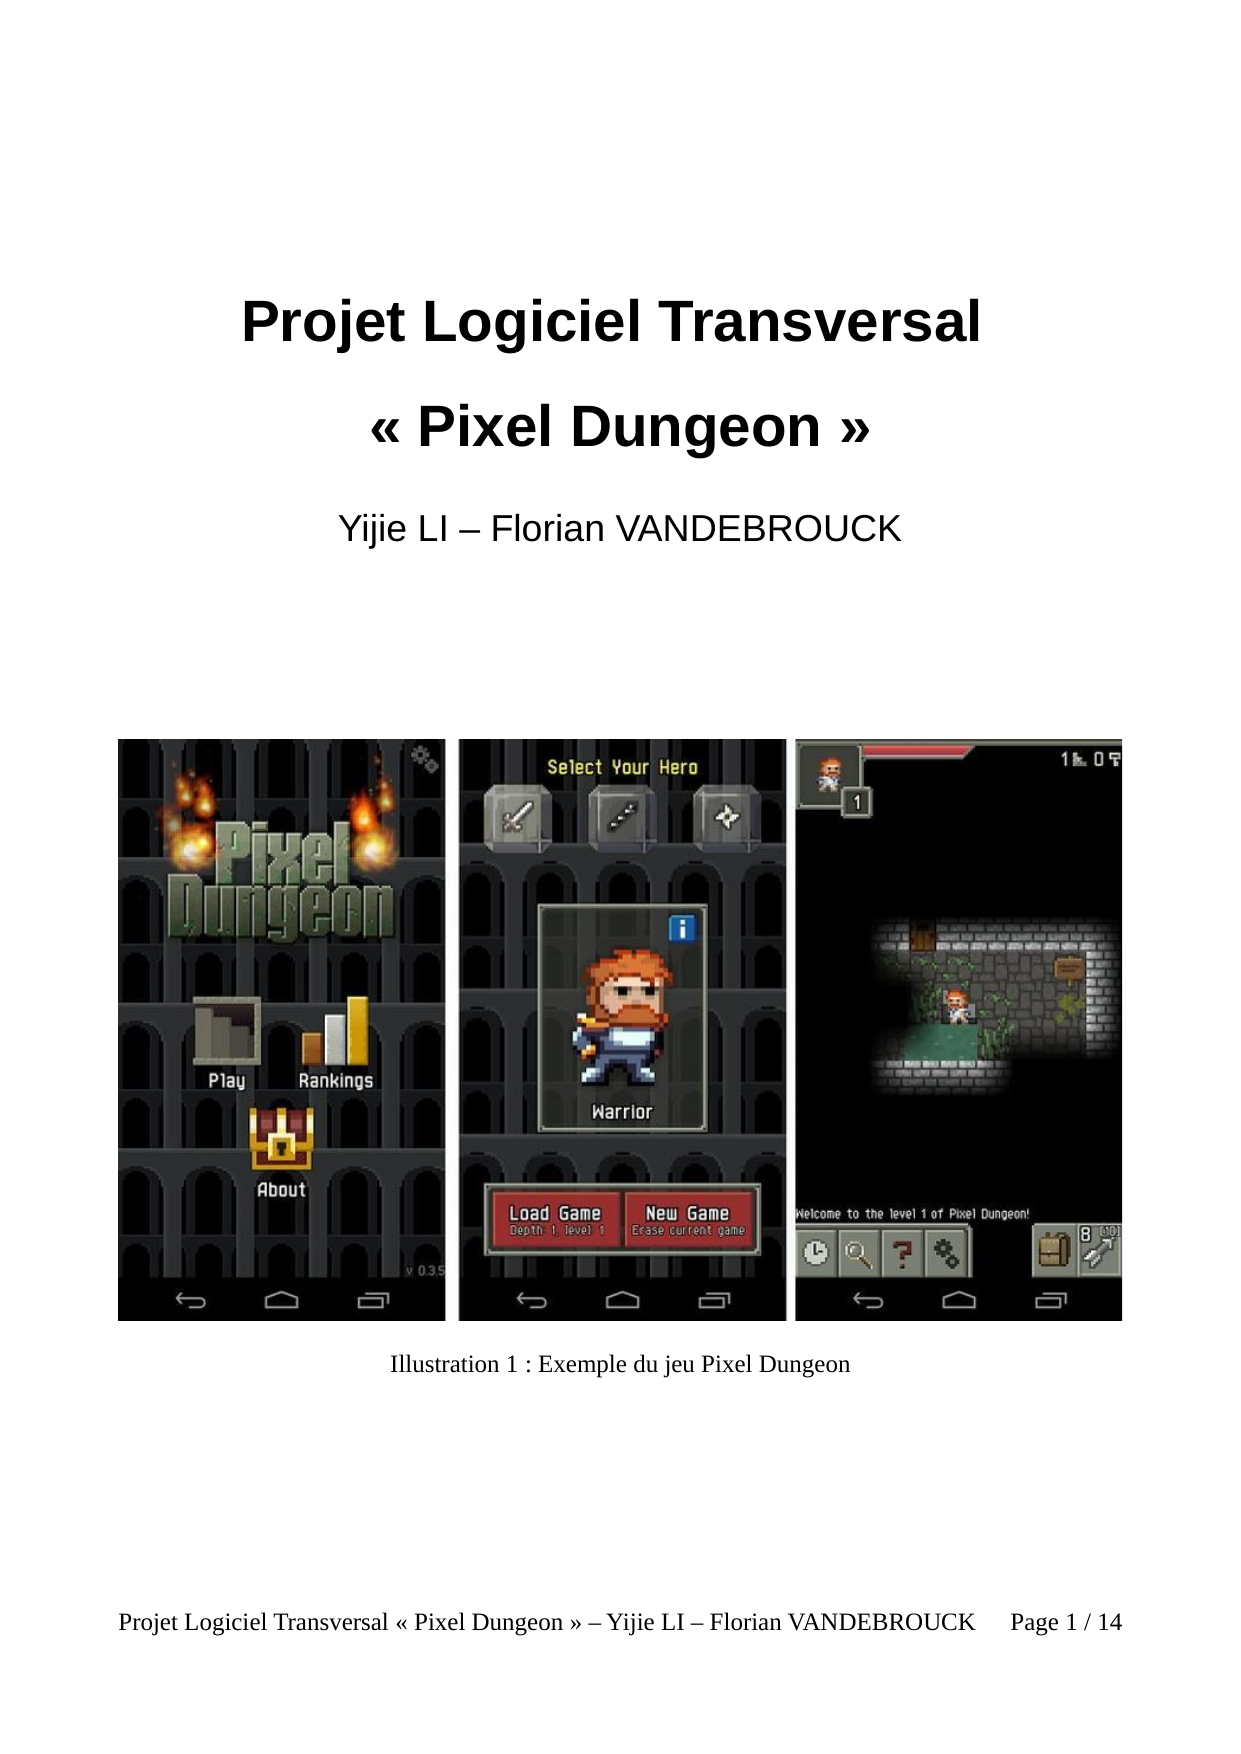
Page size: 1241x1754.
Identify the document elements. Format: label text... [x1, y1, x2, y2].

title « Pixel Dungeon » [118, 391, 1122, 458]
subtitle Yijie LI – Florian VANDEBROUCK [118, 506, 1122, 549]
picture [118, 739, 1123, 1321]
title Projet Logiciel Transversal [118, 287, 1122, 354]
text Illustration 1 : Exemple du jeu Pixel Dungeon [118, 1349, 1122, 1378]
